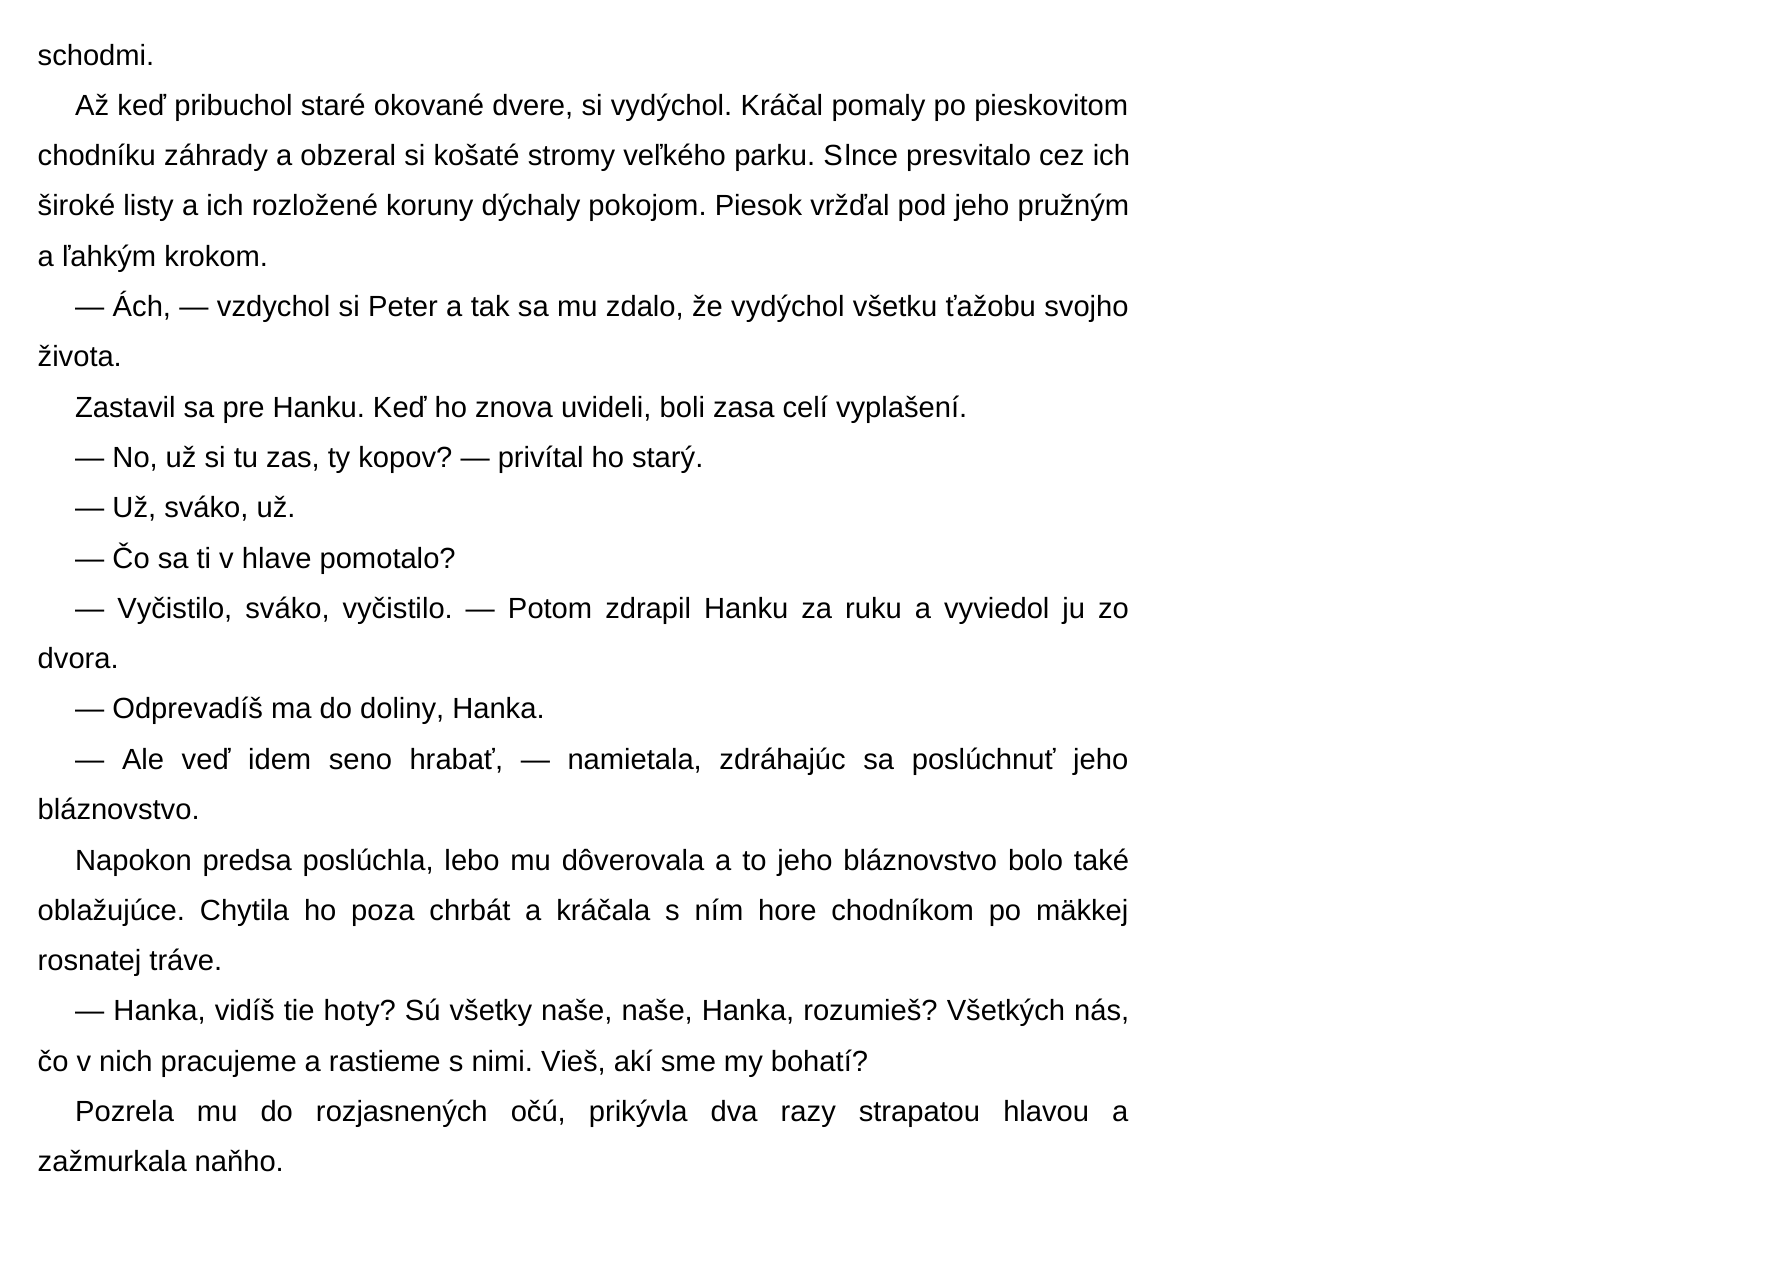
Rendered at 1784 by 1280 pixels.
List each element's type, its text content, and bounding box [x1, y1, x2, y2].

text — Už, sváko, už. [37, 490, 1130, 524]
text — Ách, — vzdychol si Peter a tak sa mu zdalo, že vydýchol všetku ťažobu svojho života. [37, 289, 1130, 373]
text schodmi. [37, 37, 1130, 71]
text — Odprevadíš ma do doliny, Hanka. [37, 692, 1130, 725]
text — Ale veď idem seno hrabať, — namietala, zdráhajúc sa poslúchnuť jeho bláznovstvo. [37, 742, 1130, 826]
text — Vyčistilo, sváko, vyčistilo. — Potom zdrapil Hanku za ruku a vyviedol ju zo dvora. [37, 591, 1130, 675]
text Zastavil sa pre Hanku. Keď ho znova uvideli, boli zasa celí vyplašení. [37, 390, 1130, 423]
text — No, už si tu zas, ty kopov? — privítal ho starý. [37, 440, 1130, 473]
text Až keď pribuchol staré okované dvere, si vydýchol. Kráčal pomaly po pieskovitom chodníku záhrady a obzeral si košaté stromy veľkého parku. Slnce presvitalo cez ich široké listy a ich rozložené koruny dýchaly pokojom. Piesok vržďal pod jeho pružným a ľahkým krokom. [37, 88, 1130, 272]
text Pozrela mu do rozjasnených očú, prikývla dva razy strapatou hlavou a zažmurkala naňho. [37, 1094, 1130, 1178]
text Napokon predsa poslúchla, lebo mu dôverovala a to jeho bláznovstvo bolo také oblažujúce. Chytila ho poza chrbát a kráčala s ním hore chodníkom po mäkkej rosnatej tráve. [37, 842, 1130, 977]
text — Hanka, vidíš tie hoty? Sú všetky naše, naše, Hanka, rozumieš? Všetkých nás, čo v nich pracujeme a rastieme s nimi. Vieš, akí sme my bohatí? [37, 993, 1130, 1077]
text — Čo sa ti v hlave pomotalo? [37, 541, 1130, 574]
